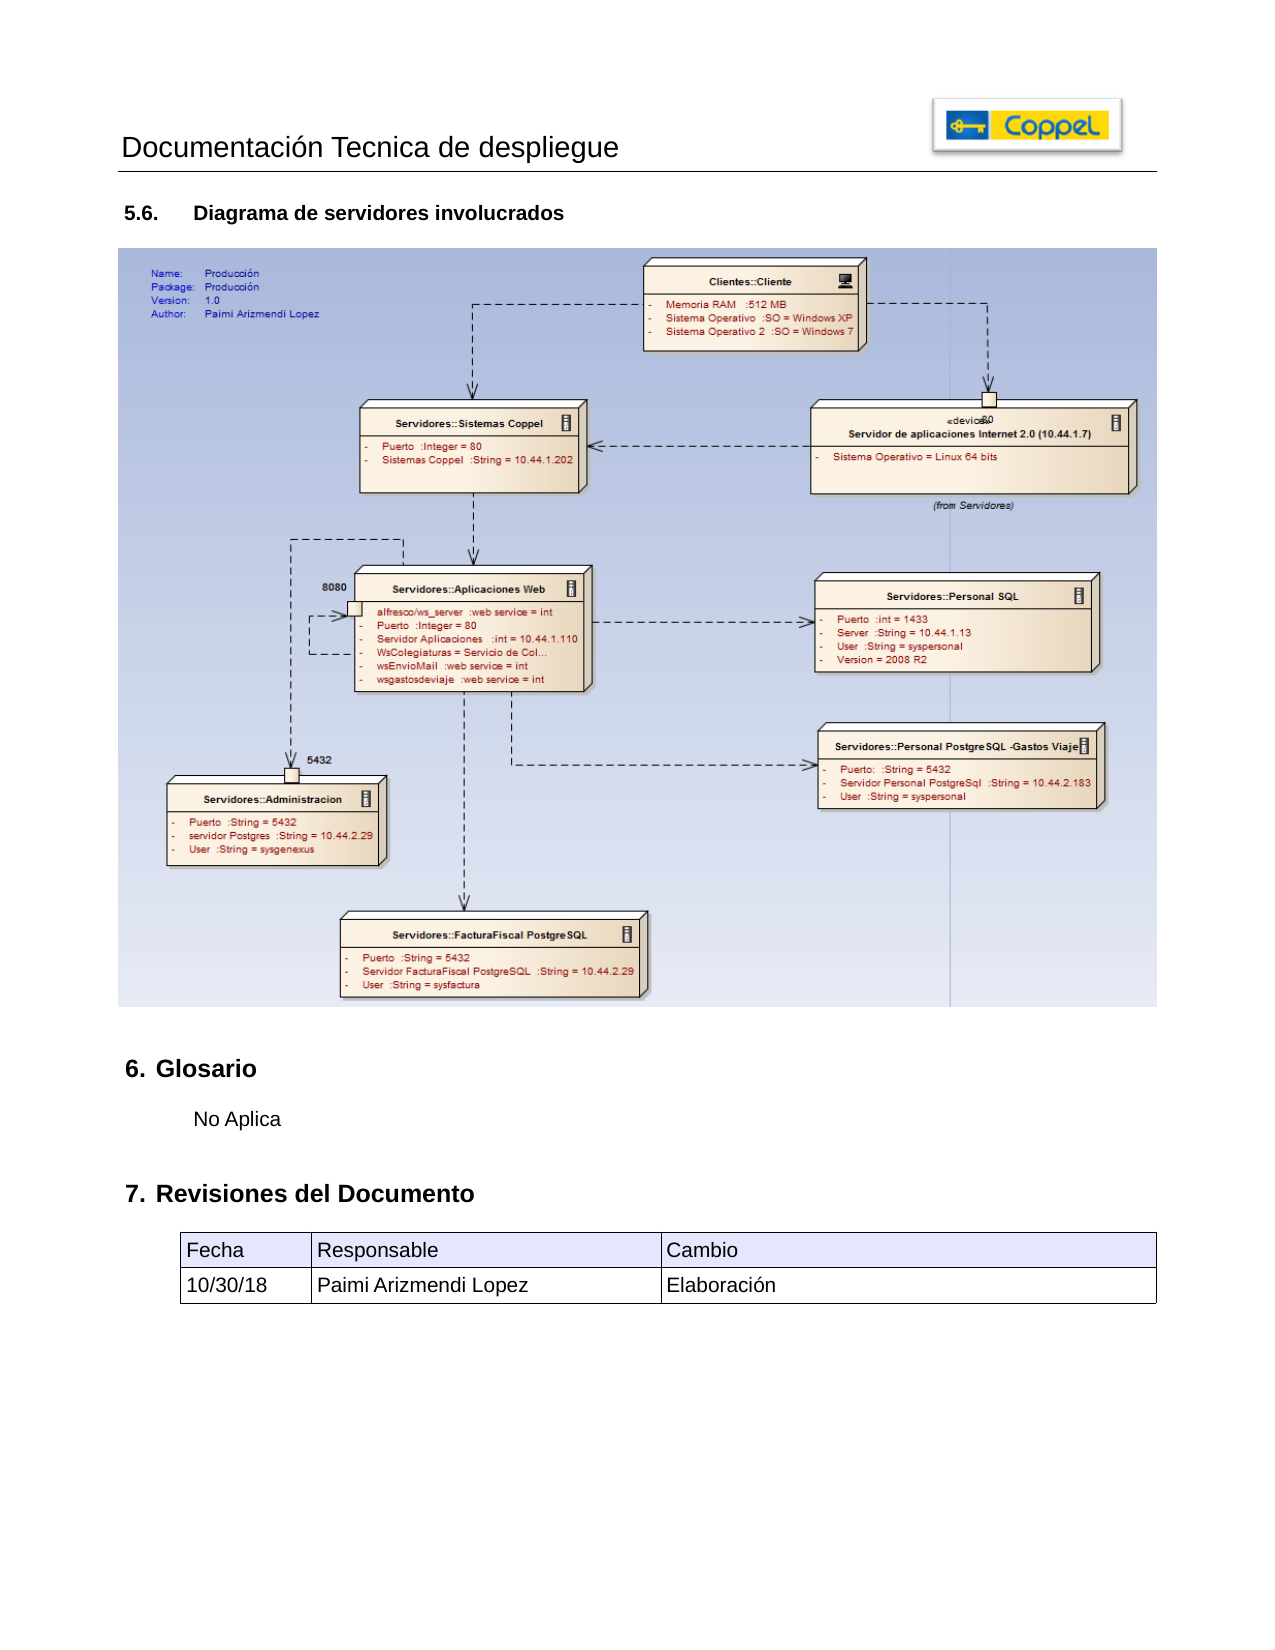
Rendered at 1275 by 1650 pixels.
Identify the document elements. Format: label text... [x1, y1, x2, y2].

list Diagrama de servidores involucrados [118, 200, 1157, 224]
table_header Cambio [662, 1233, 1156, 1267]
list Revisiones del Documento [118, 1179, 1157, 1208]
table_header Responsable [312, 1233, 661, 1267]
list No Aplica [156, 1107, 1157, 1131]
table_cell 30/10/18 [181, 1268, 311, 1303]
picture [926, 94, 1129, 161]
table_cell Paimi Arizmendi Lopez [312, 1268, 661, 1303]
table_cell Elaboración [662, 1268, 1156, 1303]
table_header Fecha [181, 1233, 311, 1267]
list Glosario [118, 1054, 1157, 1083]
